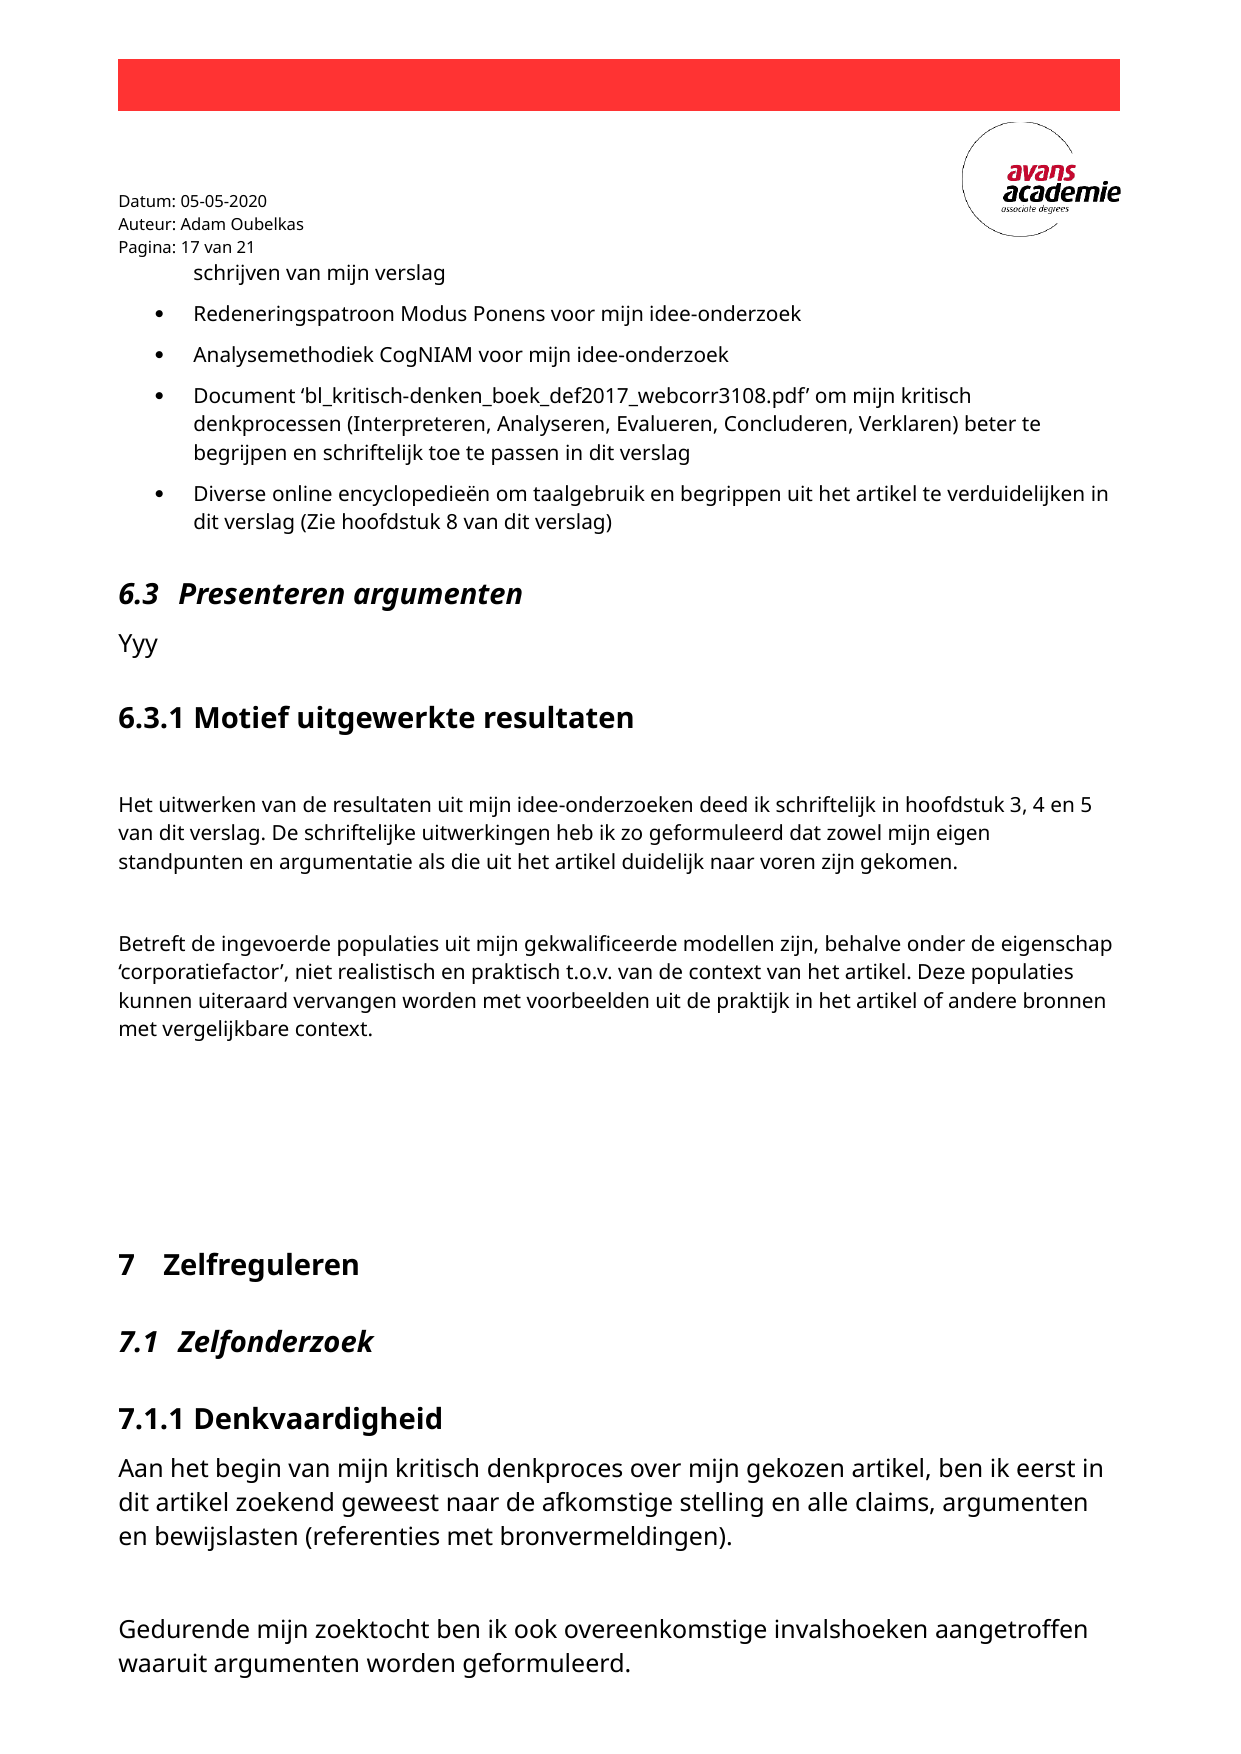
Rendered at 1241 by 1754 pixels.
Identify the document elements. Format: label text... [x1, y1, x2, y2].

list Diverse online encyclopedieën om taalgebruik en begrippen uit het artikel te verduidelijken in dit verslag (Zie hoofdstuk 8 van dit verslag) [156, 479, 1122, 536]
text Yyy [118, 625, 1122, 659]
text Gedurende mijn zoektocht ben ik ook overeenkomstige invalshoeken aangetroffen waaruit argumenten worden geformuleerd. [118, 1612, 1122, 1680]
subtitle Zelfreguleren [118, 1244, 1122, 1283]
list Document ‘bl_kritisch-denken_boek_def2017_webcorr3108.pdf’ om mijn kritisch denkprocessen (Interpreteren, Analyseren, Evalueren, Concluderen, Verklaren) beter te begrijpen en schriftelijk toe te passen in dit verslag [156, 381, 1122, 466]
subtitle Zelfonderzoek [118, 1321, 1122, 1361]
subtitle Motief uitgewerkte resultaten [118, 697, 1122, 737]
list schrijven van mijn verslag [156, 258, 1122, 287]
text Aan het begin van mijn kritisch denkproces over mijn gekozen artikel, ben ik eerst in dit artikel zoekend geweest naar de afkomstige stelling en alle claims, argumenten en bewijslasten (referenties met bronvermeldingen). [118, 1450, 1122, 1553]
list Analysemethodiek CogNIAM voor mijn idee-onderzoek [156, 340, 1122, 368]
text Het uitwerken van de resultaten uit mijn idee-onderzoeken deed ik schriftelijk in hoofdstuk 3, 4 en 5 van dit verslag. De schriftelijke uitwerkingen heb ik zo geformuleerd dat zowel mijn eigen standpunten en argumentatie als die uit het artikel duidelijk naar voren zijn gekomen. [118, 790, 1122, 875]
text Betreft de ingevoerde populaties uit mijn gekwalificeerde modellen zijn, behalve onder de eigenschap ‘corporatiefactor’, niet realistisch en praktisch t.o.v. van de context van het artikel. Deze populaties kunnen uiteraard vervangen worden met voorbeelden uit de praktijk in het artikel of andere bronnen met vergelijkbare context. [118, 929, 1122, 1043]
list Redeneringspatroon Modus Ponens voor mijn idee-onderzoek [156, 299, 1122, 328]
subtitle Presenteren argumenten [118, 573, 1122, 613]
subtitle Denkvaardigheid [118, 1398, 1122, 1438]
